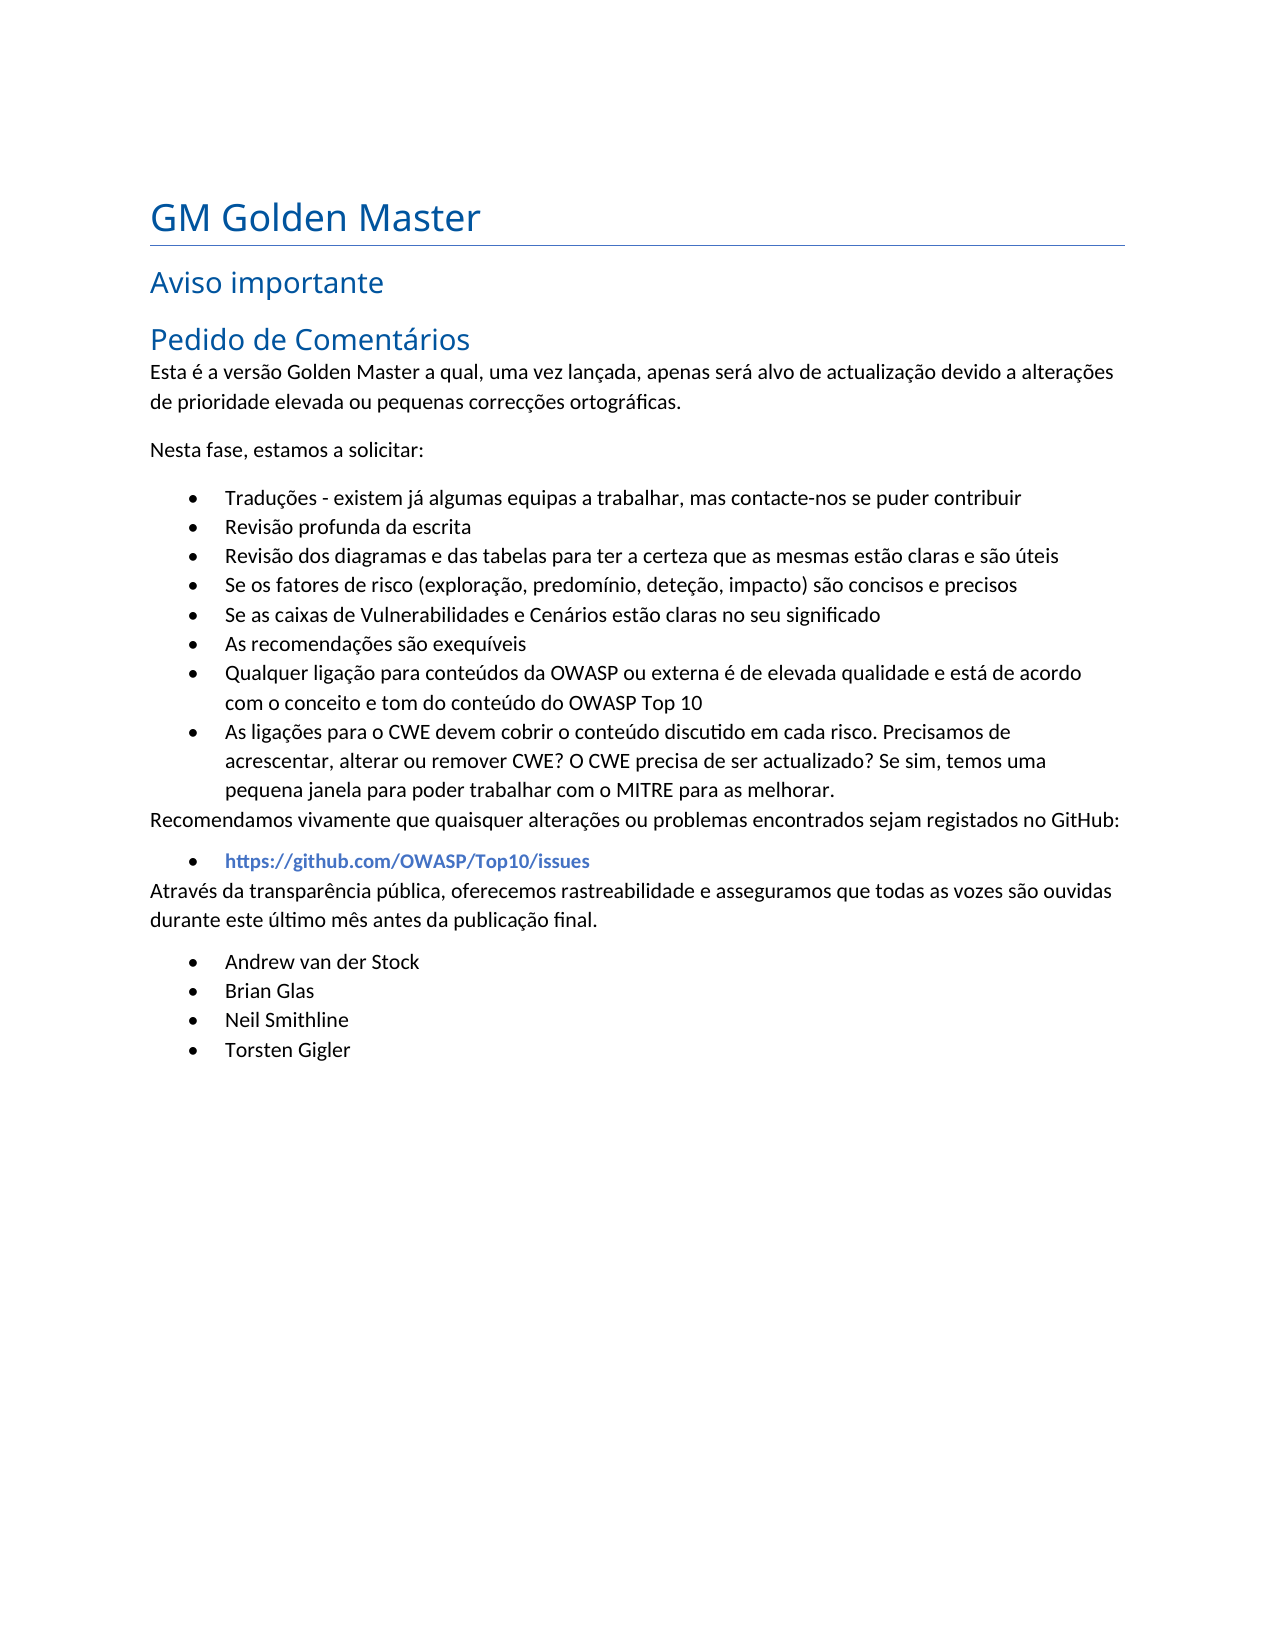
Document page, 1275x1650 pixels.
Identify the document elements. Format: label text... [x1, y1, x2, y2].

text Nesta fase, estamos a solicitar: [150, 436, 1125, 462]
list As recomendações são exequíveis [187, 630, 1125, 657]
text Esta é a versão Golden Master a qual, uma vez lançada, apenas será alvo de actualização devido a alterações de prioridade elevada ou pequenas correcções ortográficas. [150, 358, 1125, 414]
list Se os fatores de risco (exploração, predomínio, deteção, impacto) são concisos e precisos [187, 572, 1125, 598]
text Recomendamos vivamente que quaisquer alterações ou problemas encontrados sejam registados no GitHub: [150, 806, 1125, 832]
list Andrew van der Stock [187, 948, 1125, 974]
subtitle GM Golden Master [150, 192, 1125, 245]
list Revisão profunda da escrita [187, 513, 1125, 540]
list Traduções - existem já algumas equipas a trabalhar, mas contacte-nos se puder contribuir [187, 484, 1125, 511]
list As ligações para o CWE devem cobrir o conteúdo discutido em cada risco. Precisamos de acrescentar, alterar ou remover CWE? O CWE precisa de ser actualizado? Se sim, temos uma pequena janela para poder trabalhar com o MITRE para as melhorar. [187, 718, 1125, 803]
list Revisão dos diagramas e das tabelas para ter a certeza que as mesmas estão claras e são úteis [187, 542, 1125, 569]
list Neil Smithline [187, 1006, 1125, 1033]
list https://github.com/OWASP/Top10/issues [187, 848, 1125, 874]
list Qualquer ligação para conteúdos da OWASP ou externa é de elevada qualidade e está de acordo com o conceito e tom do conteúdo do OWASP Top 10 [187, 659, 1125, 715]
list Brian Glas [187, 977, 1125, 1004]
text Através da transparência pública, oferecemos rastreabilidade e asseguramos que todas as vozes são ouvidas durante este último mês antes da publicação final. [150, 877, 1125, 933]
subtitle Aviso importante [150, 262, 1125, 302]
list Torsten Gigler [187, 1036, 1125, 1062]
list Se as caixas de Vulnerabilidades e Cenários estão claras no seu significado [187, 601, 1125, 628]
subtitle Pedido de Comentários [150, 319, 1125, 358]
